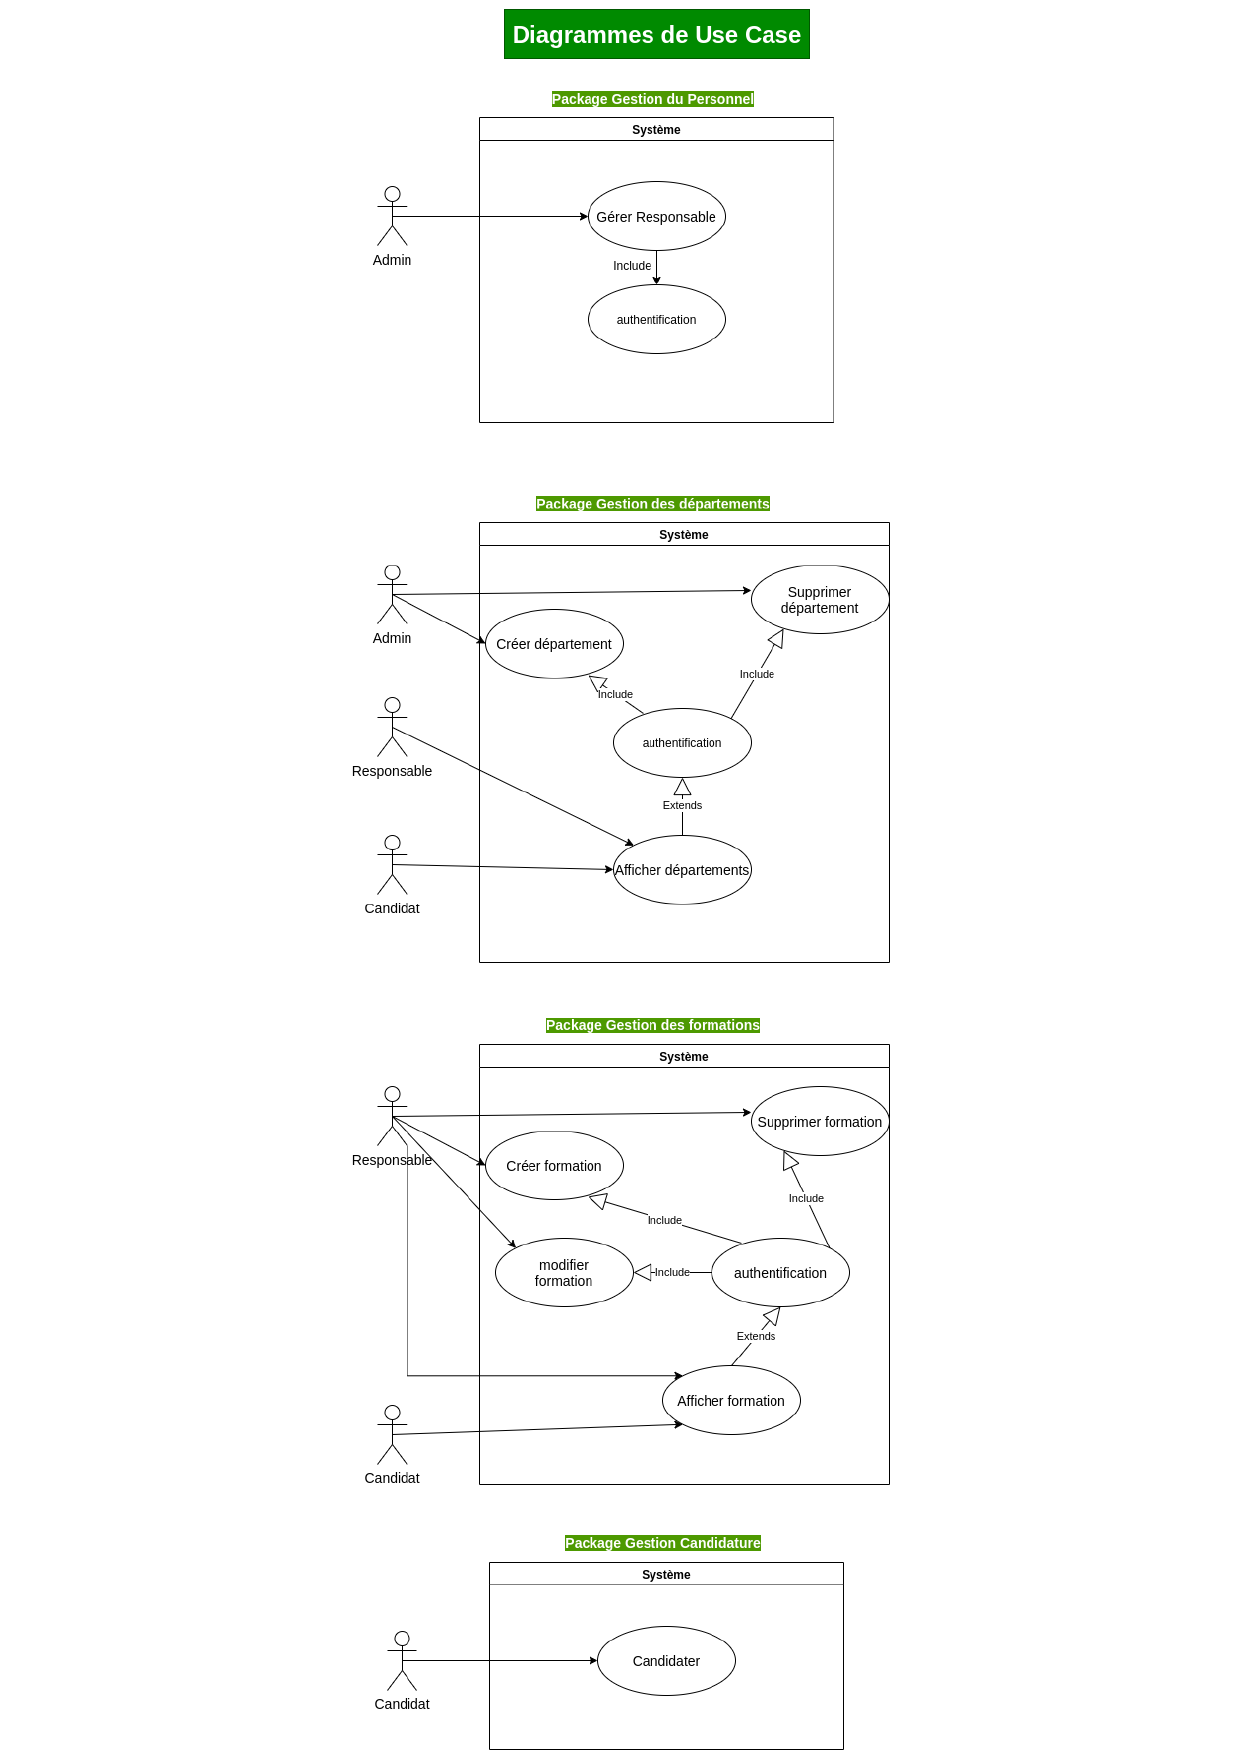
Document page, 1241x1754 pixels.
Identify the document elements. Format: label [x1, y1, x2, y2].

picture [347, 0, 894, 1754]
